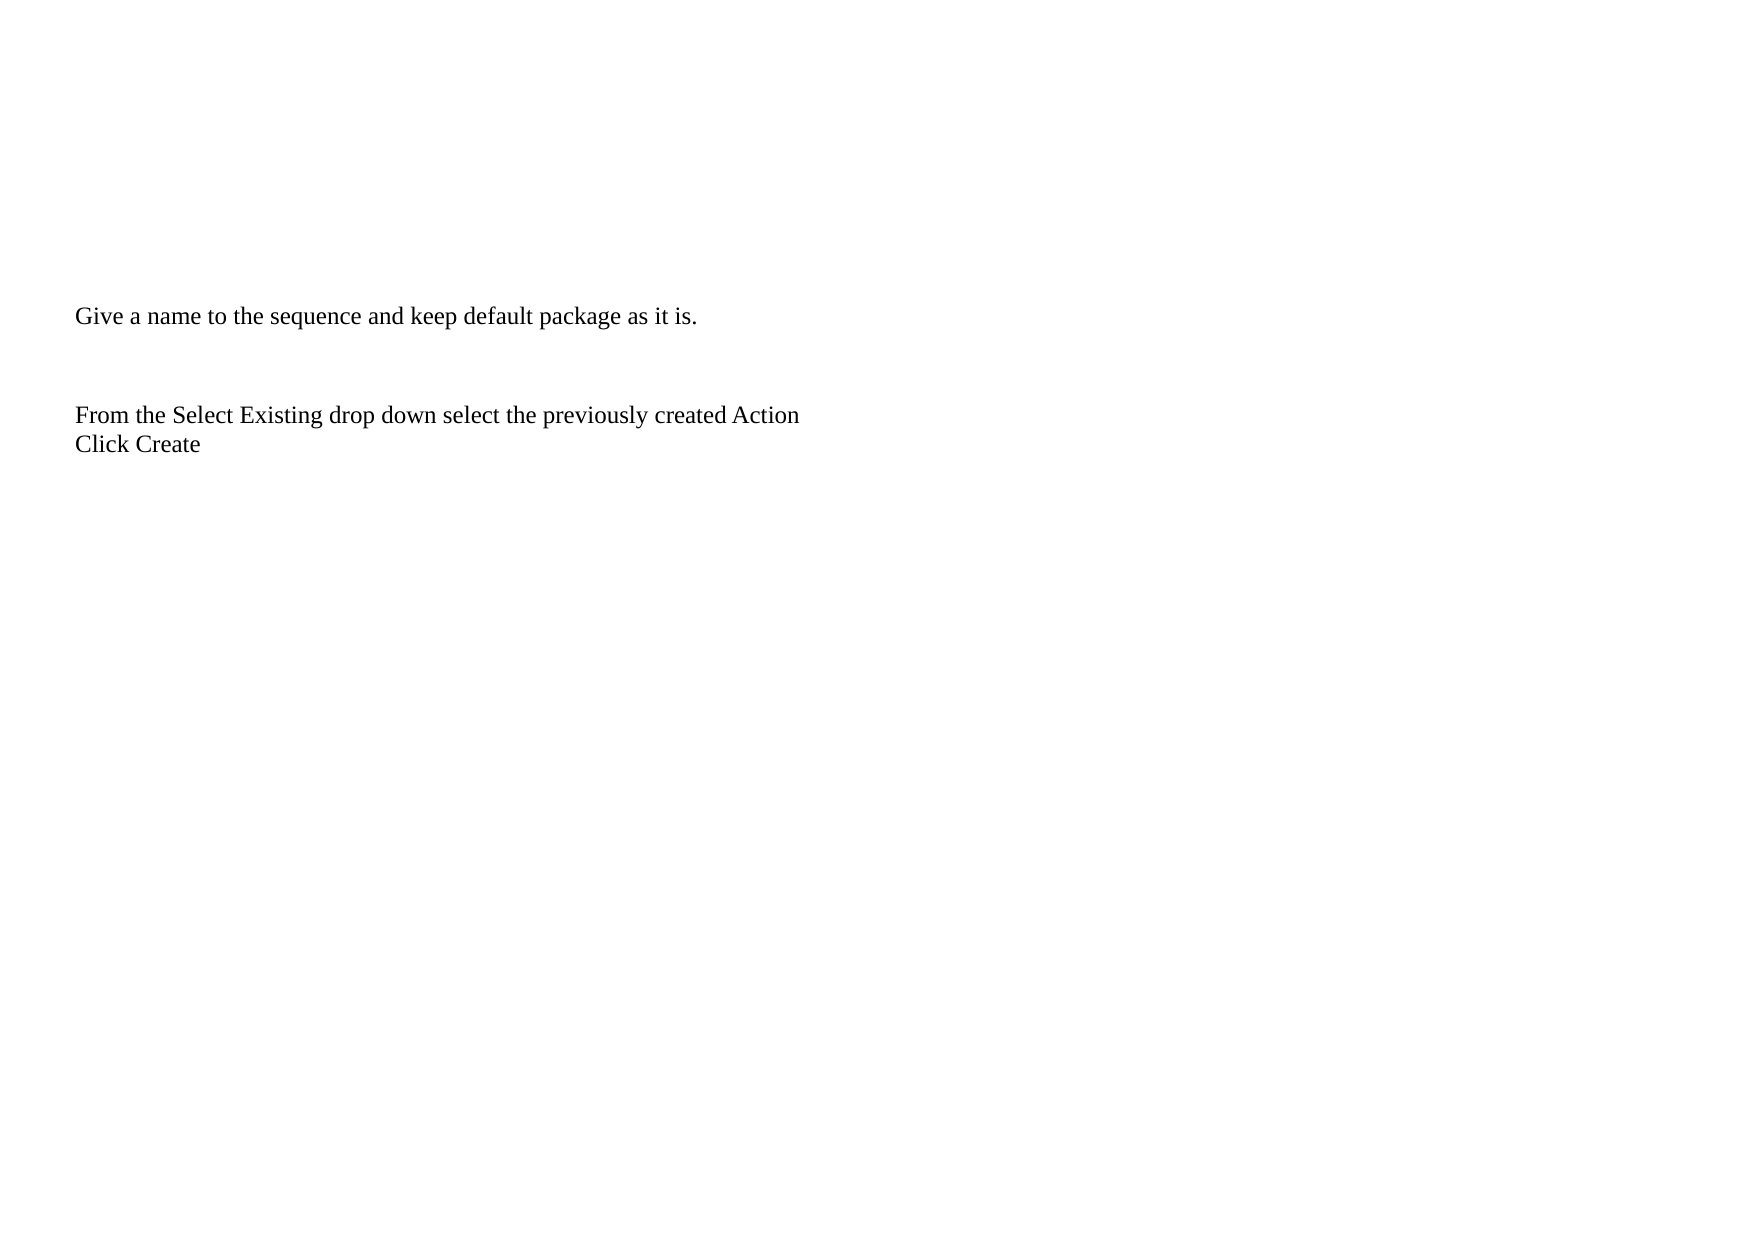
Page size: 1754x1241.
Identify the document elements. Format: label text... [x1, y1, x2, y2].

subtitle From the Select Existing drop down select the previously created Action Click Create [75, 400, 1679, 458]
subtitle Give a name to the sequence and keep default package as it is. [75, 301, 1679, 387]
